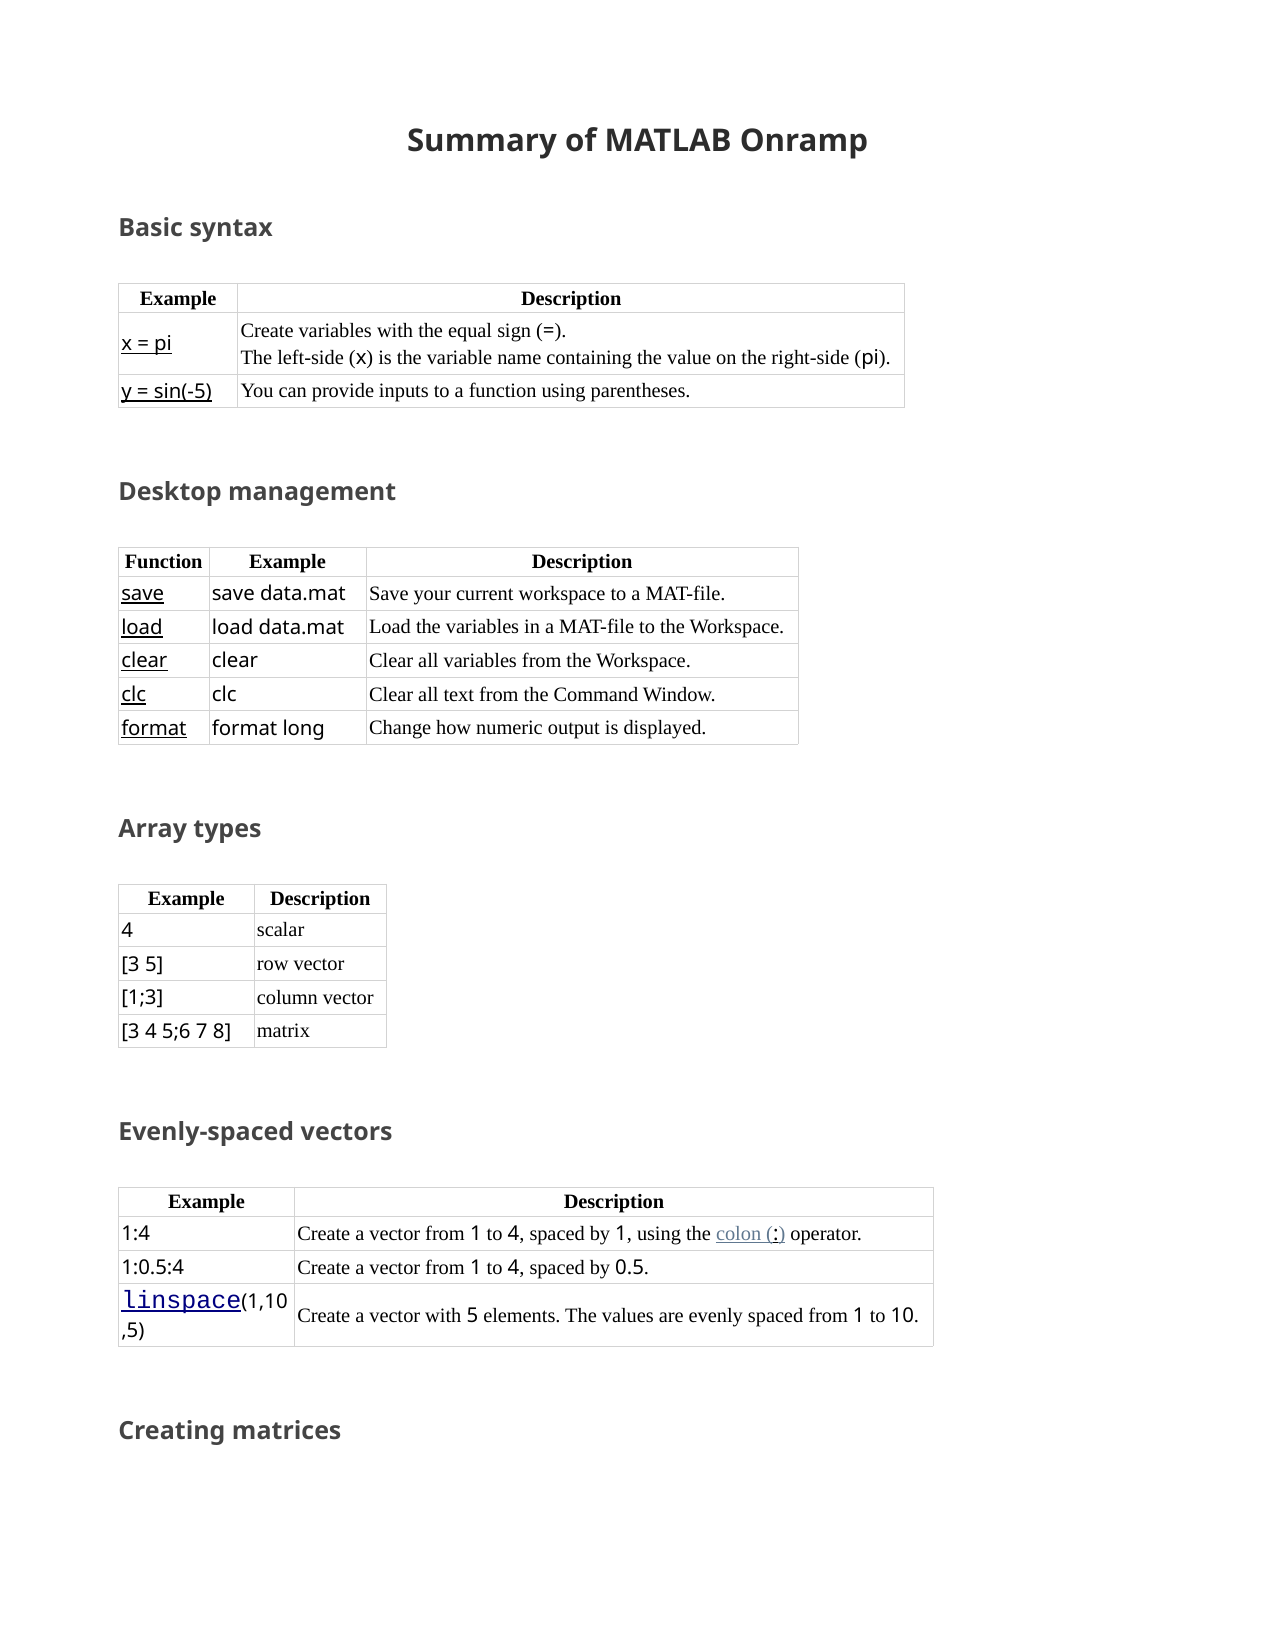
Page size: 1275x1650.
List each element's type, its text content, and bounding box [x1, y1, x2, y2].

subtitle Summary of MATLAB Onramp [118, 118, 1157, 161]
table_cell Create a vector with 5 elements. The values are evenly spaced from 1 to 10. [295, 1284, 933, 1346]
table_cell Clear all text from the Command Window. [367, 678, 798, 710]
table_cell format long [210, 711, 366, 744]
table_cell Load the variables in a MAT-file to the Workspace. [367, 611, 798, 643]
table_header Example [119, 1188, 294, 1216]
table_cell load data.mat [210, 611, 366, 643]
subtitle Evenly-spaced vectors [118, 1113, 1157, 1147]
table_cell [3 4 5;6 7 8] [119, 1015, 254, 1047]
table_cell row vector [255, 947, 386, 980]
table_header Example [210, 548, 366, 576]
table_cell matrix [255, 1015, 386, 1047]
table_cell 1:0.5:4 [119, 1251, 294, 1283]
table_cell linspace(1,10,5) [119, 1284, 294, 1346]
subtitle Creating matrices [118, 1412, 1157, 1446]
table_cell format [119, 711, 209, 744]
table_cell 1:4 [119, 1217, 294, 1249]
table_cell Create a vector from 1 to 4, spaced by 1, using the colon (:) operator. [295, 1217, 933, 1249]
table_cell clc [210, 678, 366, 710]
table_cell load [119, 611, 209, 643]
subtitle Basic syntax [118, 210, 1157, 244]
table_cell column vector [255, 981, 386, 1014]
table_header Description [367, 548, 798, 576]
table_header Description [255, 885, 386, 913]
table_header Example [119, 284, 237, 312]
table_cell x = pi [119, 313, 237, 373]
subtitle Desktop management [118, 473, 1157, 507]
table_header Description [295, 1188, 933, 1216]
table_cell clc [119, 678, 209, 710]
table_cell save [119, 577, 209, 609]
table_cell You can provide inputs to a function using parentheses. [238, 375, 904, 407]
table_cell 4 [119, 914, 254, 946]
table_cell clear [119, 644, 209, 677]
table_header Description [238, 284, 904, 312]
table_cell y = sin(-5) [119, 375, 237, 407]
table_cell clear [210, 644, 366, 677]
table_cell [3 5] [119, 947, 254, 980]
table_cell save data.mat [210, 577, 366, 609]
table_cell Save your current workspace to a MAT-file. [367, 577, 798, 609]
table_cell Create variables with the equal sign (=). The left-side (x) is the variable name containing the value on the right-side (pi). [238, 313, 904, 373]
table_cell Clear all variables from the Workspace. [367, 644, 798, 677]
table_cell Create a vector from 1 to 4, spaced by 0.5. [295, 1251, 933, 1283]
table_cell [1;3] [119, 981, 254, 1014]
subtitle Array types [118, 810, 1157, 844]
table_header Example [119, 885, 254, 913]
table_header Function [119, 548, 209, 576]
table_cell Change how numeric output is displayed. [367, 711, 798, 744]
table_cell scalar [255, 914, 386, 946]
